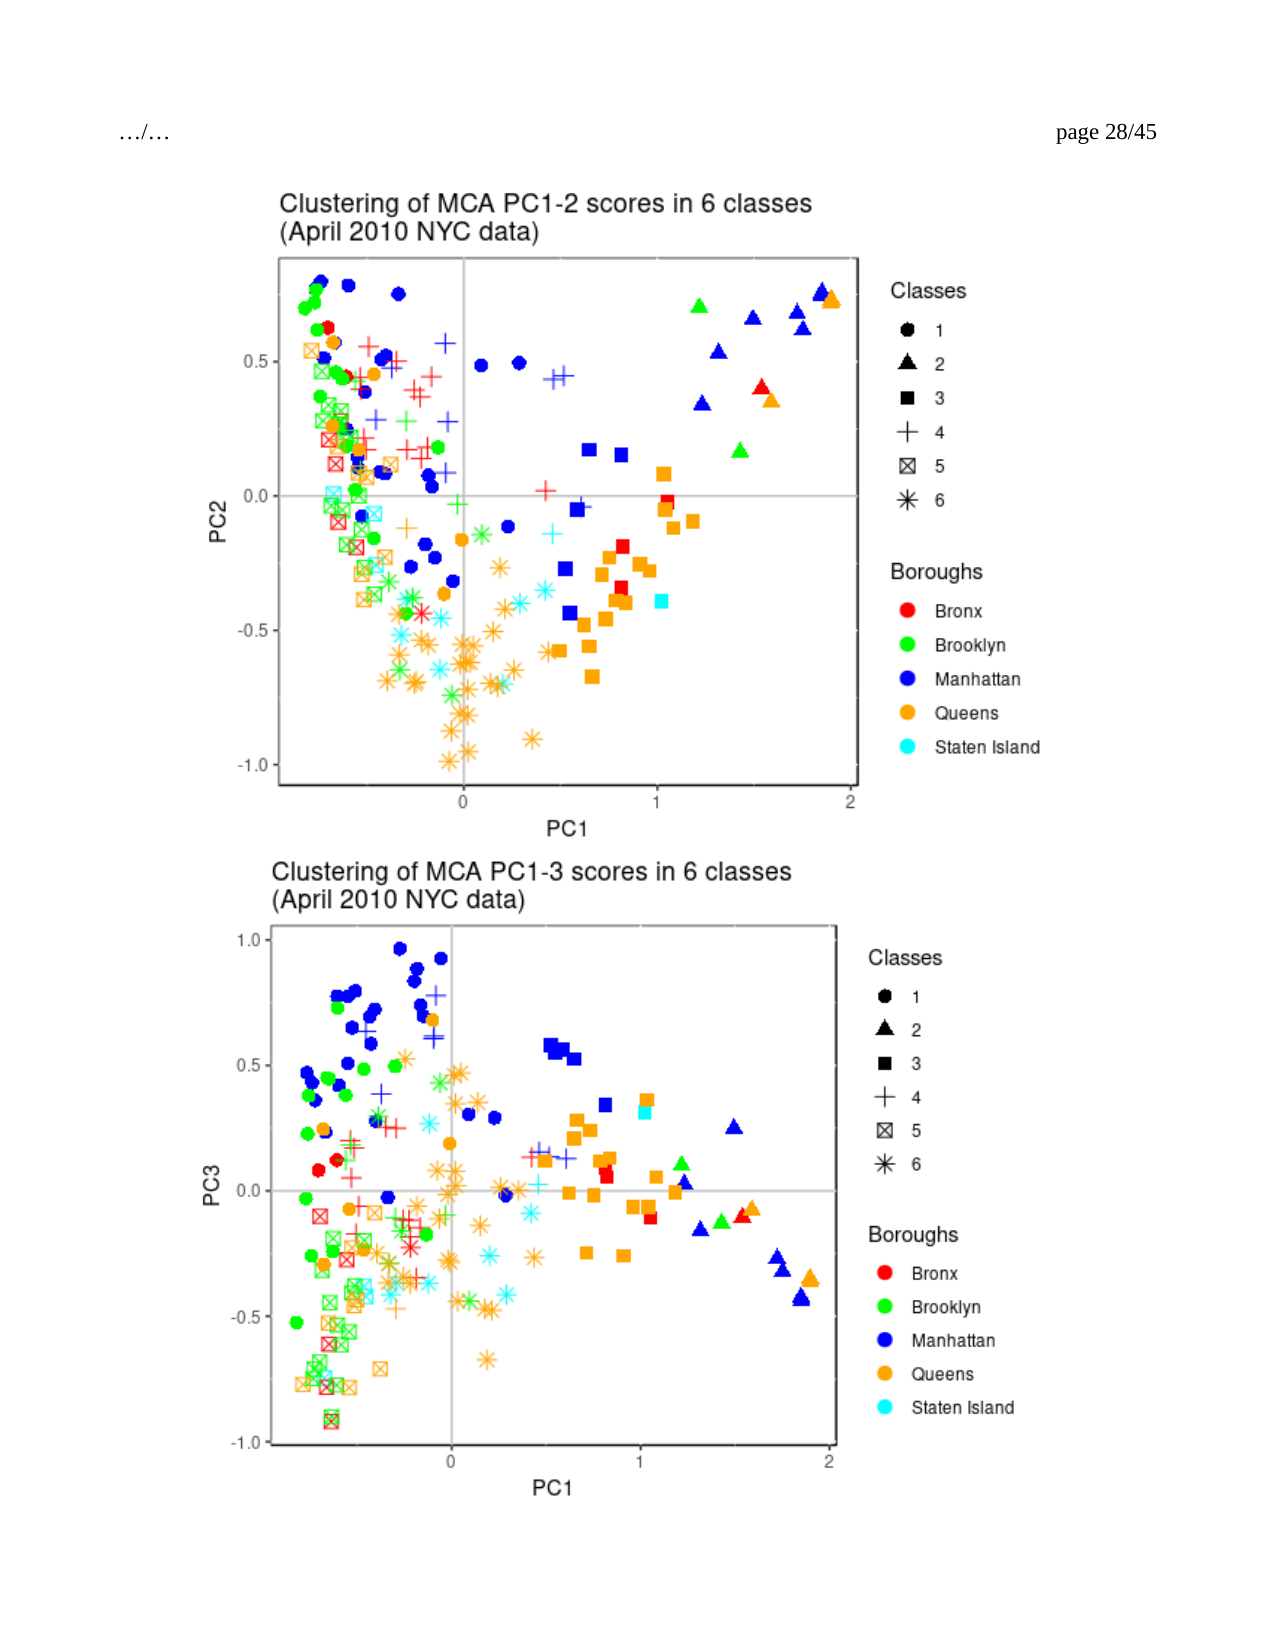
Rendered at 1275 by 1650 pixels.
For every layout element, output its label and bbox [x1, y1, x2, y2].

picture [196, 856, 1024, 1503]
picture [202, 189, 1055, 841]
